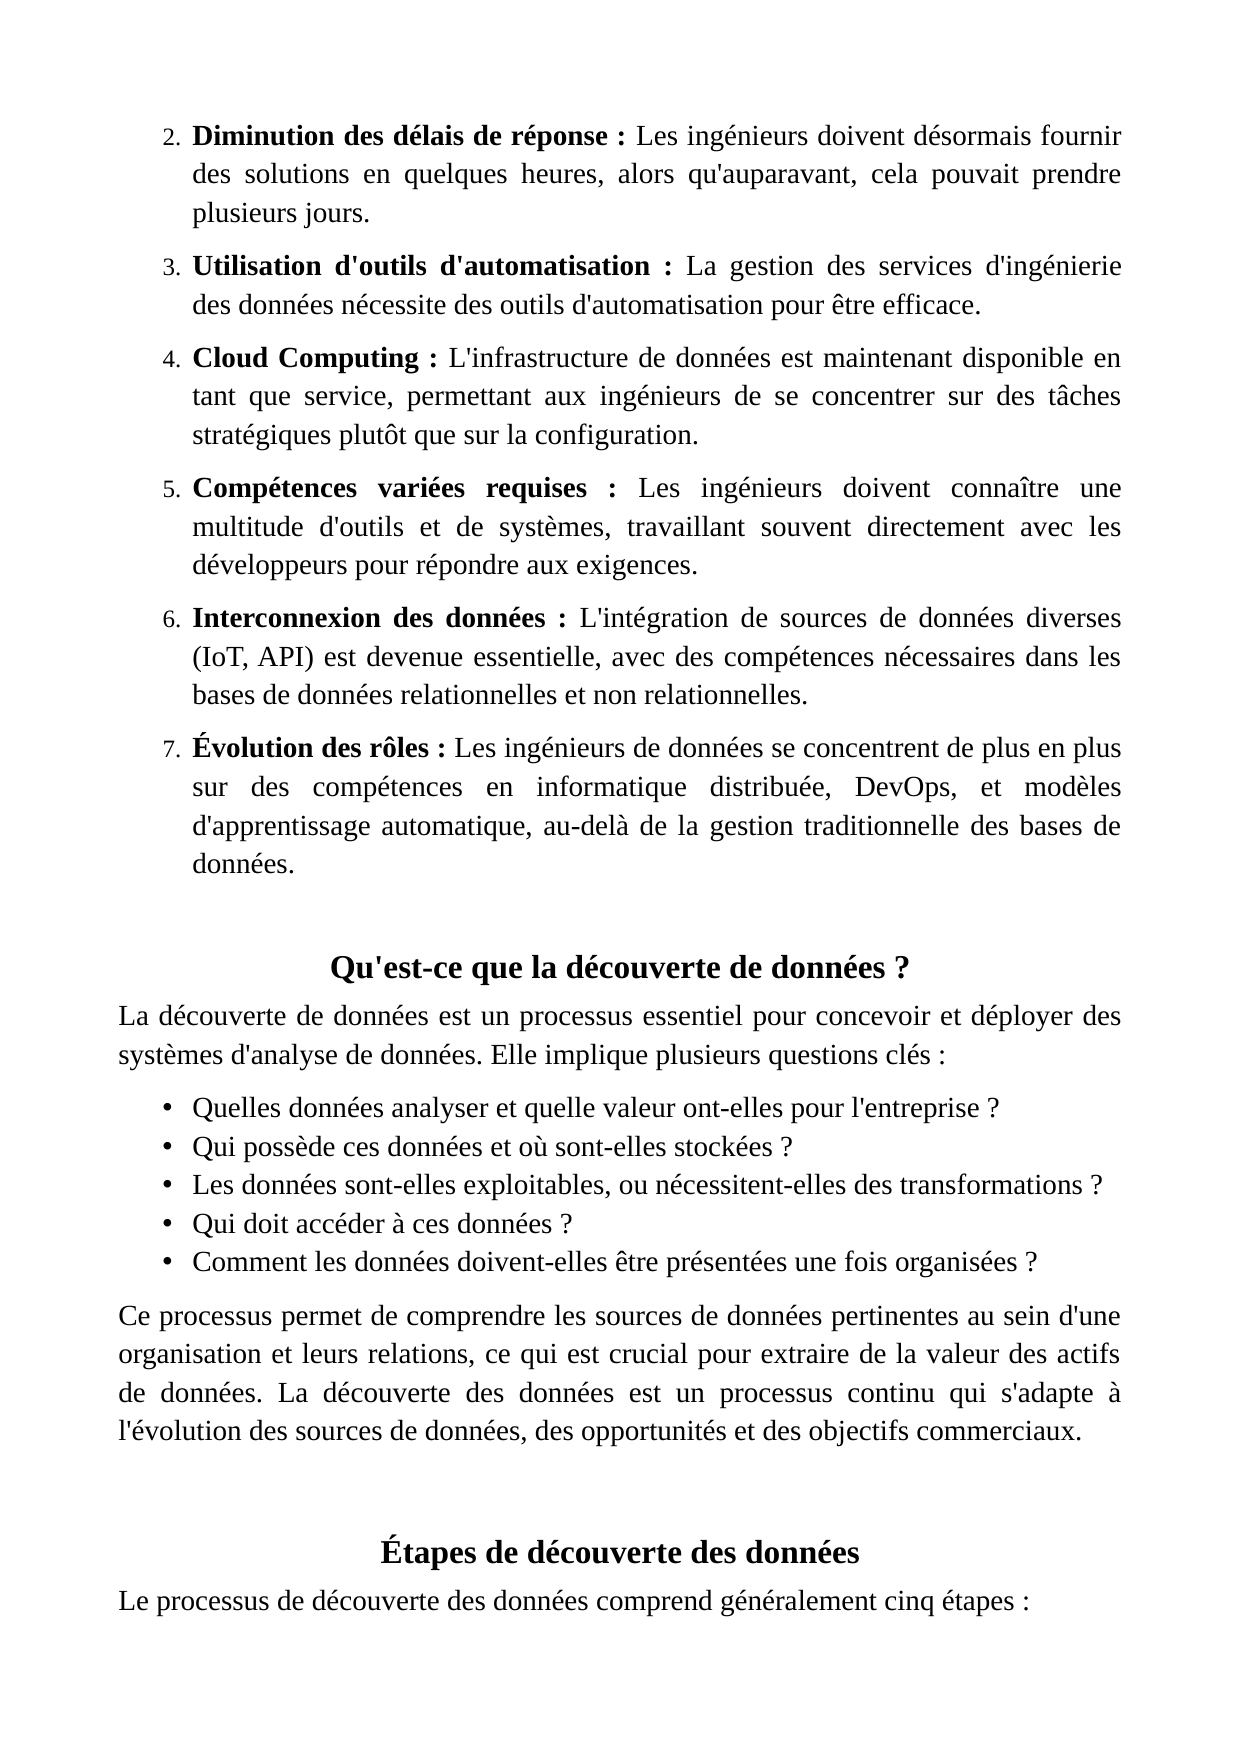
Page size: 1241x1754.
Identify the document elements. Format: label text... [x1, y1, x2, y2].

text La découverte de données est un processus essentiel pour concevoir et déployer des systèmes d'analyse de données. Elle implique plusieurs questions clés : [118, 998, 1122, 1070]
list Les données sont-elles exploitables, ou nécessitent-elles des transformations ? [162, 1167, 1122, 1201]
list Utilisation d'outils d'automatisation : La gestion des services d'ingénierie des données nécessite des outils d'automatisation pour être efficace. [162, 248, 1122, 320]
list Compétences variées requises : Les ingénieurs doivent connaître une multitude d'outils et de systèmes, travaillant souvent directement avec les développeurs pour répondre aux exigences. [162, 470, 1122, 581]
list Interconnexion des données : L'intégration de sources de données diverses (IoT, API) est devenue essentielle, avec des compétences nécessaires dans les bases de données relationnelles et non relationnelles. [162, 600, 1122, 711]
list Qui possède ces données et où sont-elles stockées ? [162, 1129, 1122, 1162]
list Qui doit accéder à ces données ? [162, 1206, 1122, 1239]
list Quelles données analyser et quelle valeur ont-elles pour l'entreprise ? [162, 1090, 1122, 1124]
subtitle Qu'est-ce que la découverte de données ? [118, 947, 1122, 986]
text Ce processus permet de comprendre les sources de données pertinentes au sein d'une organisation et leurs relations, ce qui est crucial pour extraire de la valeur des actifs de données. La découverte des données est un processus continu qui s'adapte à l'évolution des sources de données, des opportunités et des objectifs commerciaux. [118, 1298, 1122, 1447]
subtitle Étapes de découverte des données [118, 1532, 1122, 1571]
list Évolution des rôles : Les ingénieurs de données se concentrent de plus en plus sur des compétences en informatique distribuée, DevOps, et modèles d'apprentissage automatique, au-delà de la gestion traditionnelle des bases de données. [162, 731, 1122, 880]
list Cloud Computing : L'infrastructure de données est maintenant disponible en tant que service, permettant aux ingénieurs de se concentrer sur des tâches stratégiques plutôt que sur la configuration. [162, 340, 1122, 451]
list Comment les données doivent-elles être présentées une fois organisées ? [162, 1244, 1122, 1278]
list Diminution des délais de réponse : Les ingénieurs doivent désormais fournir des solutions en quelques heures, alors qu'auparavant, cela pouvait prendre plusieurs jours. [162, 118, 1122, 229]
text Le processus de découverte des données comprend généralement cinq étapes : [118, 1583, 1122, 1617]
